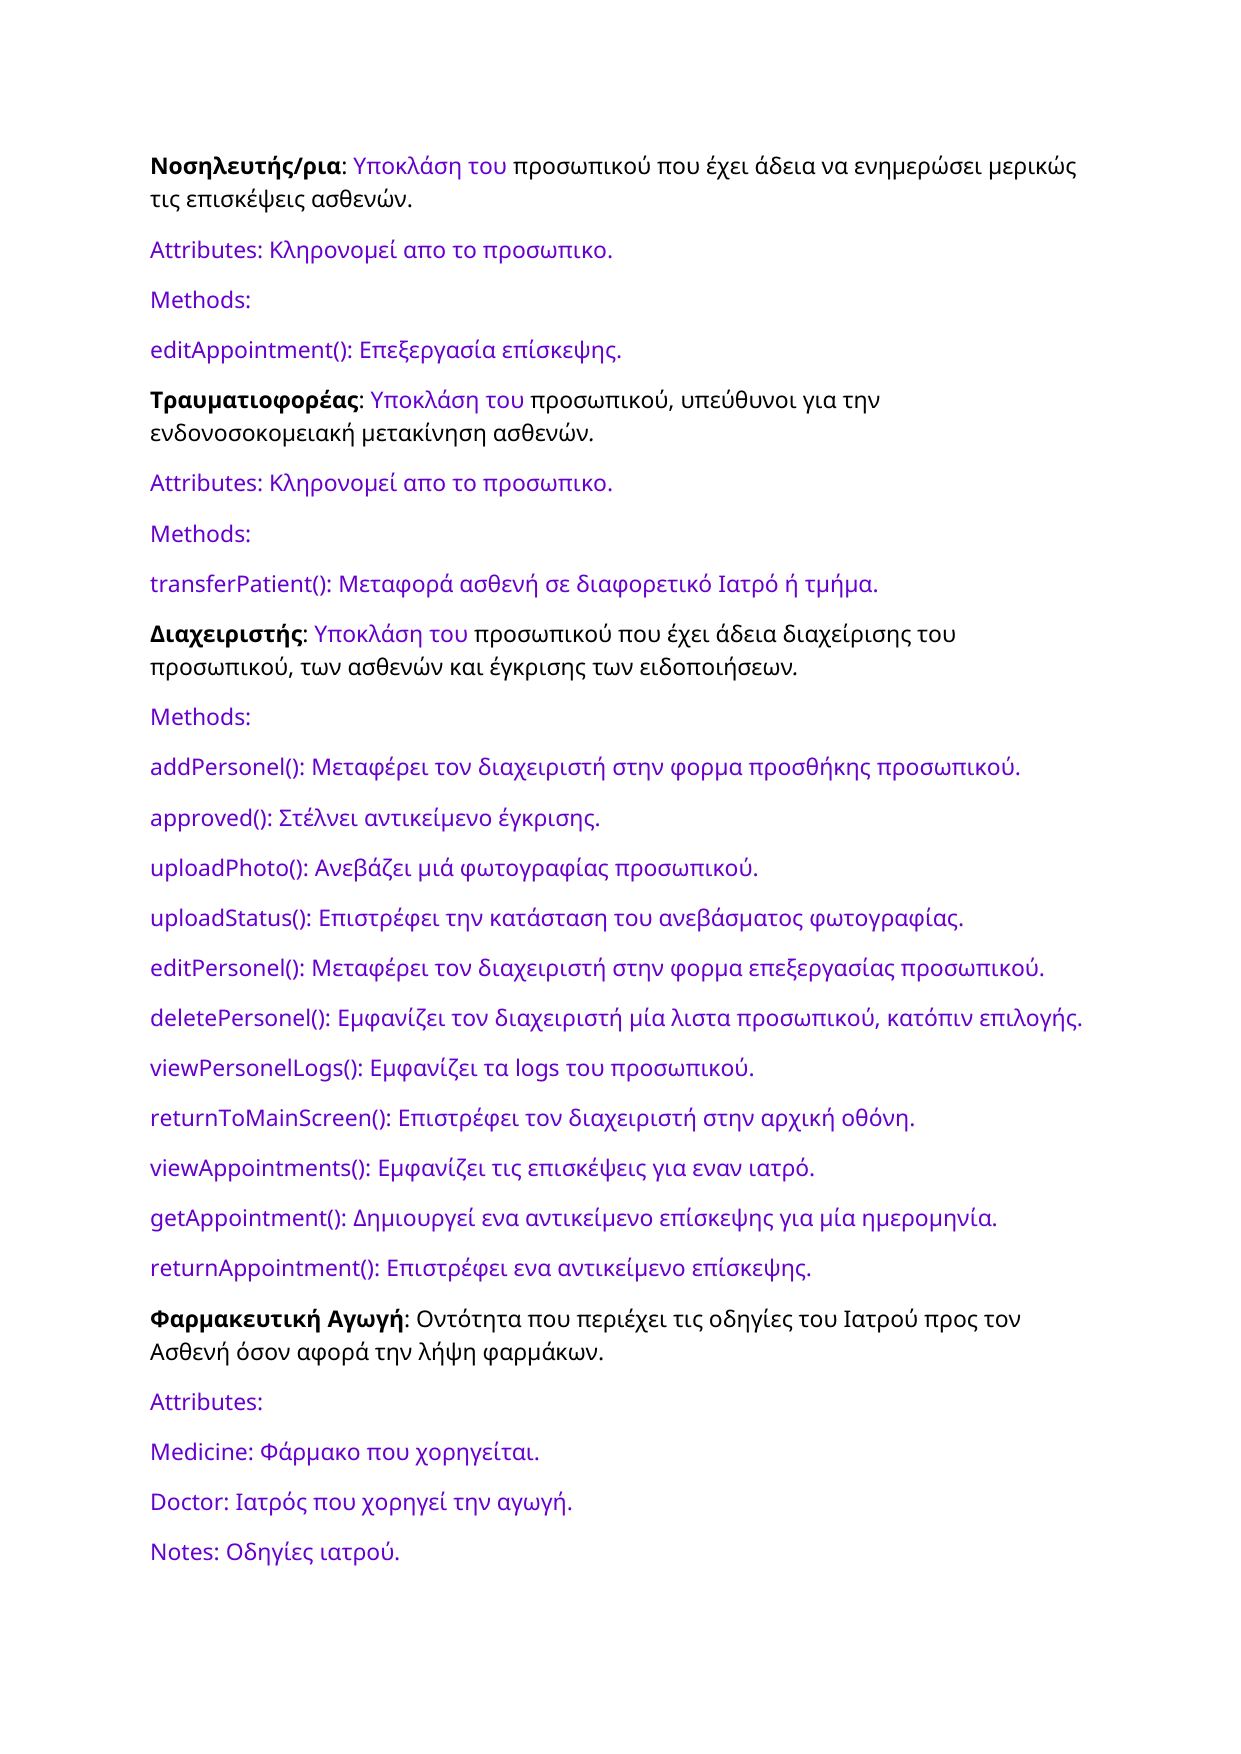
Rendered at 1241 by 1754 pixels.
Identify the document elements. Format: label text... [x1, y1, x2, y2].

text Methods: [150, 701, 1090, 732]
text viewPersonelLogs(): Εμφανίζει τα logs του προσωπικού. [150, 1052, 1090, 1083]
text Τραυματιοφορέας: Υποκλάση του προσωπικού, υπεύθυνοι για την ενδονοσοκομειακή μετακίνηση ασθενών. [150, 384, 1090, 448]
text Attributes: [150, 1386, 1090, 1417]
text Attributes: Κληρονομεί απο το προσωπικο. [150, 467, 1090, 499]
text addPersonel(): Μεταφέρει τον διαχειριστή στην φορμα προσθήκης προσωπικού. [150, 751, 1090, 783]
text returnAppointment(): Επιστρέφει ενα αντικείμενο επίσκεψης. [150, 1252, 1090, 1284]
text returnToMainScreen(): Επιστρέφει τον διαχειριστή στην αρχική οθόνη. [150, 1102, 1090, 1133]
text Attributes: Κληρονομεί απο το προσωπικο. [150, 233, 1090, 265]
text deletePersonel(): Εμφανίζει τον διαχειριστή μία λιστα προσωπικού, κατόπιν επιλογής. [150, 1002, 1090, 1033]
text editPersonel(): Μεταφέρει τον διαχειριστή στην φορμα επεξεργασίας προσωπικού. [150, 952, 1090, 983]
text Doctor: Ιατρός που χορηγεί την αγωγή. [150, 1486, 1090, 1517]
text transferPatient(): Μεταφορά ασθενή σε διαφορετικό Ιατρό ή τμήμα. [150, 568, 1090, 599]
text uploadPhoto(): Ανεβάζει μιά φωτογραφίας προσωπικού. [150, 852, 1090, 883]
text approved(): Στέλνει αντικείμενο έγκρισης. [150, 801, 1090, 833]
text Νοσηλευτής/ρια: Υποκλάση του προσωπικού που έχει άδεια να ενημερώσει μερικώς τις επισκέψεις ασθενών. [150, 150, 1090, 215]
text uploadStatus(): Επιστρέφει την κατάσταση του ανεβάσματος φωτογραφίας. [150, 902, 1090, 933]
text Φαρμακευτική Αγωγή: Οντότητα που περιέχει τις οδηγίες του Ιατρού προς τον Ασθενή όσον αφορά την λήψη φαρμάκων. [150, 1302, 1090, 1367]
text Methods: [150, 517, 1090, 549]
text Methods: [150, 284, 1090, 315]
text viewAppointments(): Εμφανίζει τις επισκέψεις για εναν ιατρό. [150, 1152, 1090, 1183]
text Notes: Οδηγίες ιατρού. [150, 1536, 1090, 1568]
text getAppointment(): Δημιουργεί ενα αντικείμενο επίσκεψης για μία ημερομηνία. [150, 1202, 1090, 1233]
text Medicine: Φάρμακο που χορηγείται. [150, 1436, 1090, 1467]
text editAppointment(): Επεξεργασία επίσκεψης. [150, 334, 1090, 365]
text Διαχειριστής: Υποκλάση του προσωπικού που έχει άδεια διαχείρισης του προσωπικού, των ασθενών και έγκρισης των ειδοποιήσεων. [150, 618, 1090, 682]
